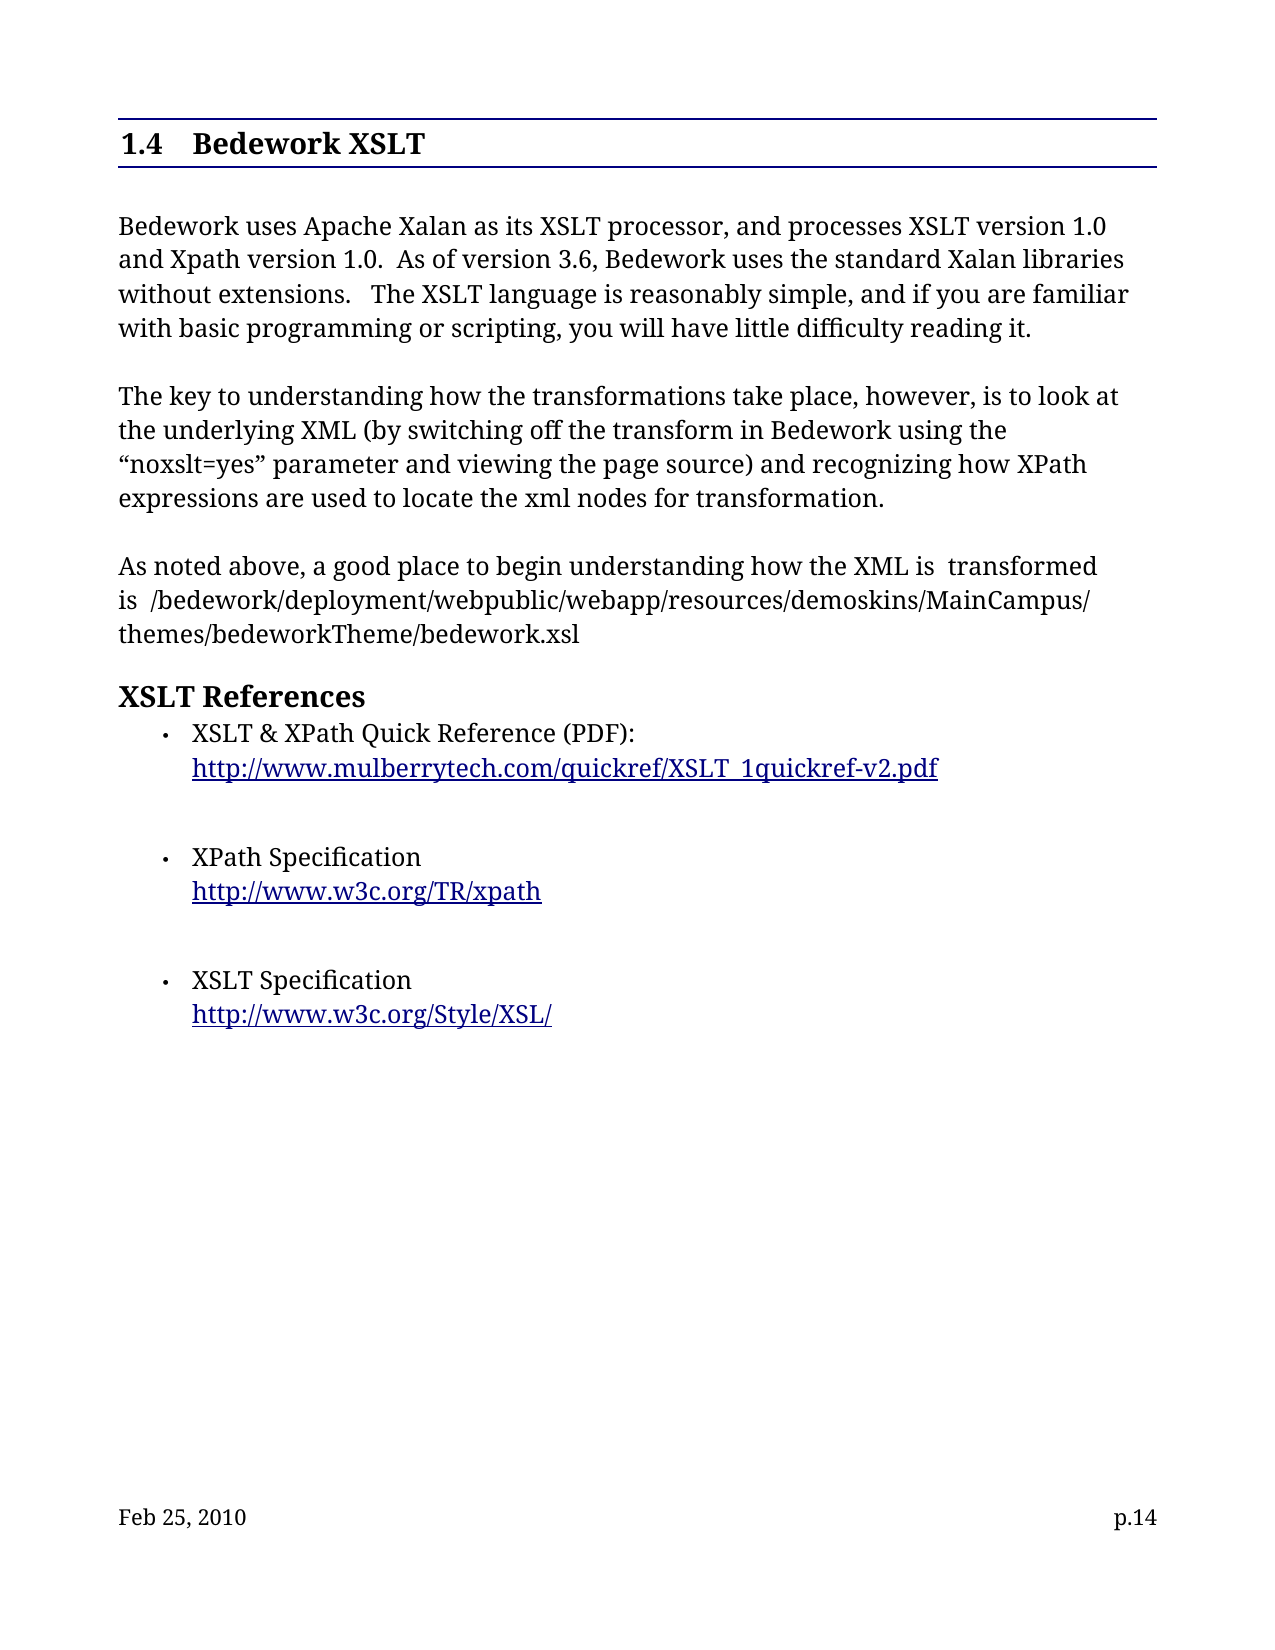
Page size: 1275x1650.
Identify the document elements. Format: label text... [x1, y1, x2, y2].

text Bedework uses Apache Xalan as its XSLT processor, and processes XSLT version 1.0 and Xpath version 1.0. As of version 3.6, Bedework uses the standard Xalan libraries without extensions. The XSLT language is reasonably simple, and if you are familiar with basic programming or scripting, you will have little difficulty reading it. [118, 208, 1157, 344]
text As noted above, a good place to begin understanding how the XML is transformed is /bedework/deployment/webpublic/webapp/resources/demoskins/MainCampus/themes/bedeworkTheme/bedework.xsl [118, 549, 1157, 651]
subtitle Bedework XSLT [118, 120, 1157, 166]
text The key to understanding how the transformations take place, however, is to look at the underlying XML (by switching off the transform in Bedework using the “noxslt=yes” parameter and viewing the page source) and recognizing how XPath expressions are used to locate the xml nodes for transformation. [118, 378, 1157, 515]
list XSLT Specification http://www.w3c.org/Style/XSL/ [162, 963, 1157, 1031]
list XPath Specification http://www.w3c.org/TR/xpath [162, 839, 1157, 942]
list XSLT & XPath Quick Reference (PDF): http://www.mulberrytech.com/quickref/XSLT_1quickref-v2.pdf [162, 716, 1157, 818]
subtitle XSLT References [118, 676, 1157, 716]
